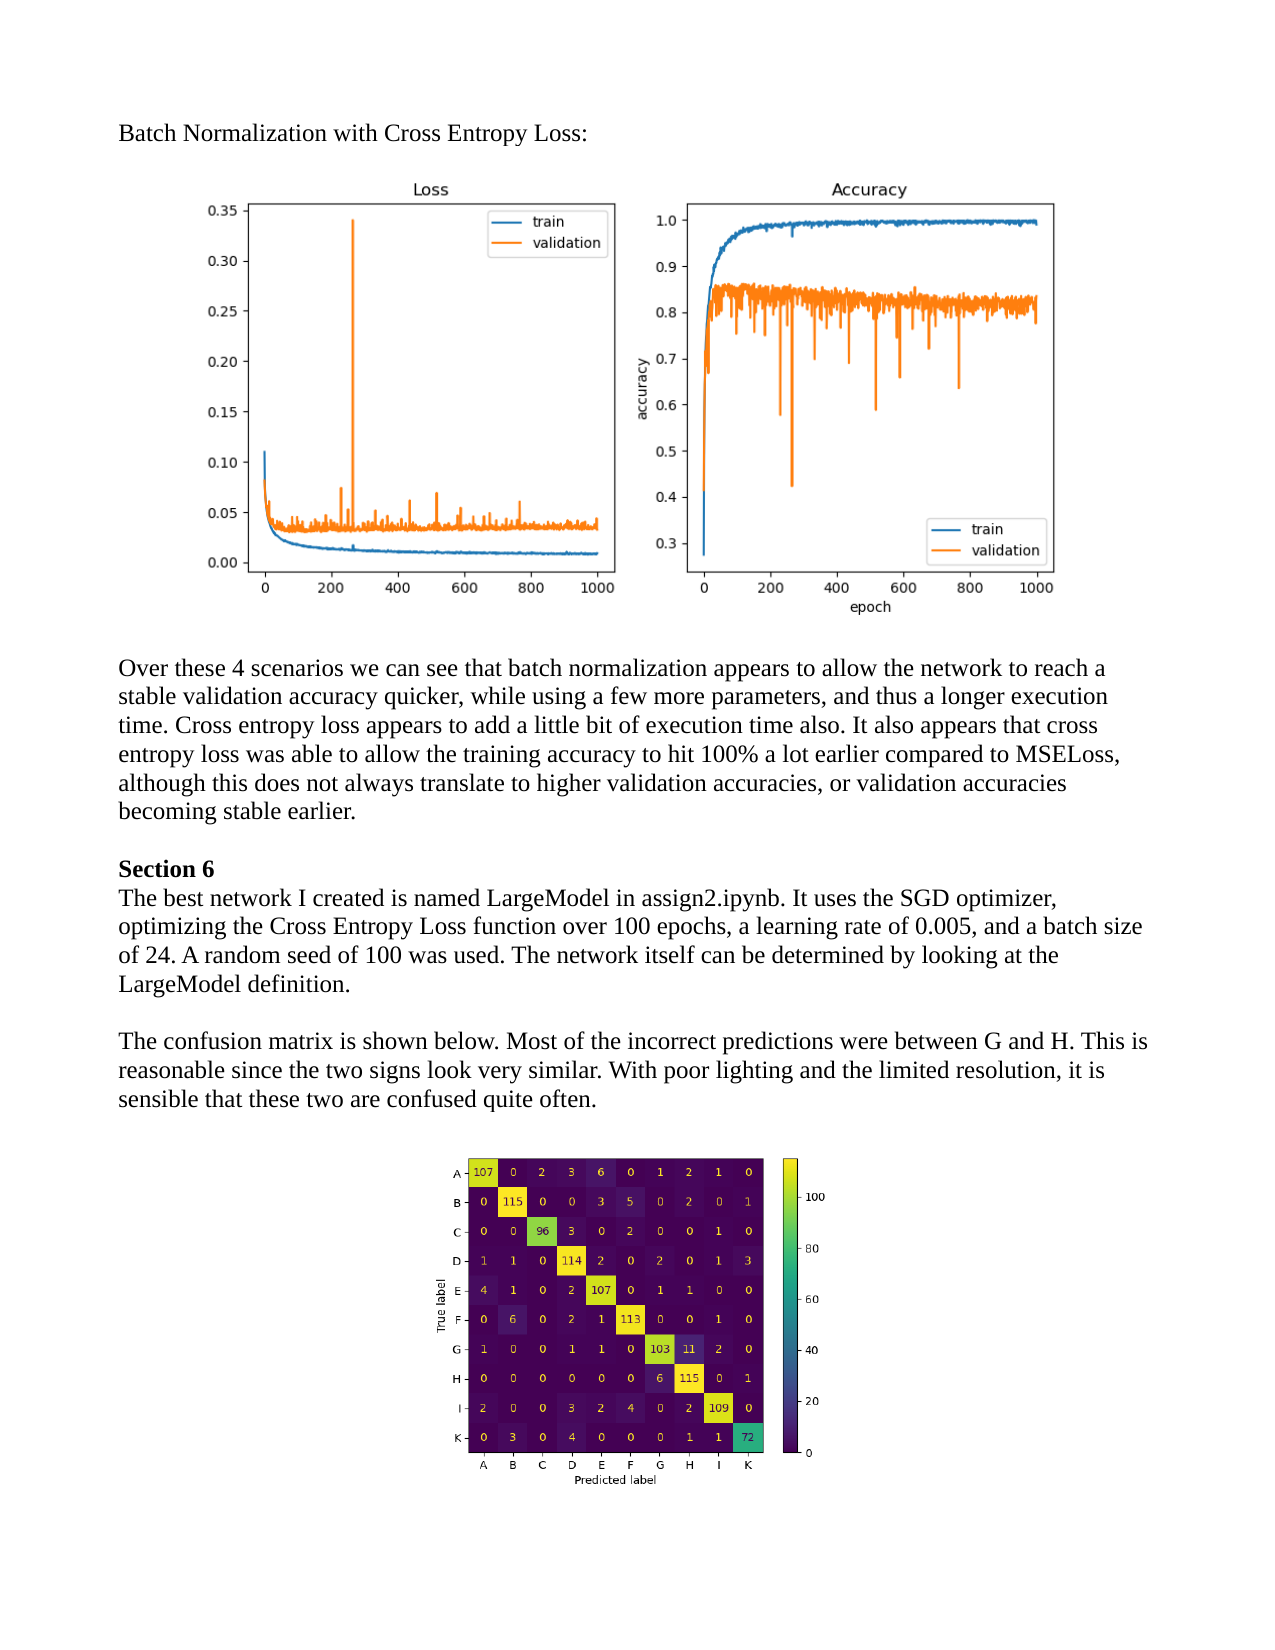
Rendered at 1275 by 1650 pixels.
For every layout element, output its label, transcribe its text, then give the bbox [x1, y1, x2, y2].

text Section 6 [118, 854, 1157, 883]
text The confusion matrix is shown below. Most of the incorrect predictions were between G and H. This is reasonable since the two signs look very similar. With poor lighting and the limited resolution, it is sensible that these two are confused quite often. [118, 1026, 1157, 1113]
picture [118, 146, 1157, 624]
text Batch Normalization with Cross Entropy Loss: [118, 118, 1157, 146]
text Over these 4 scenarios we can see that batch normalization appears to allow the network to reach a stable validation accuracy quicker, while using a few more parameters, and thus a longer execution time. Cross entropy loss appears to add a little bit of execution time also. It also appears that cross entropy loss was able to allow the training accuracy to hit 100% a lot earlier compared to MSELoss, although this does not always translate to higher validation accuracies, or validation accuracies becoming stable earlier. [118, 653, 1157, 825]
picture [383, 1112, 892, 1494]
text The best network I created is named LargeModel in assign2.ipynb. It uses the SGD optimizer, optimizing the Cross Entropy Loss function over 100 epochs, a learning rate of 0.005, and a batch size of 24. A random seed of 100 was used. The network itself can be determined by looking at the LargeModel definition. [118, 883, 1157, 998]
